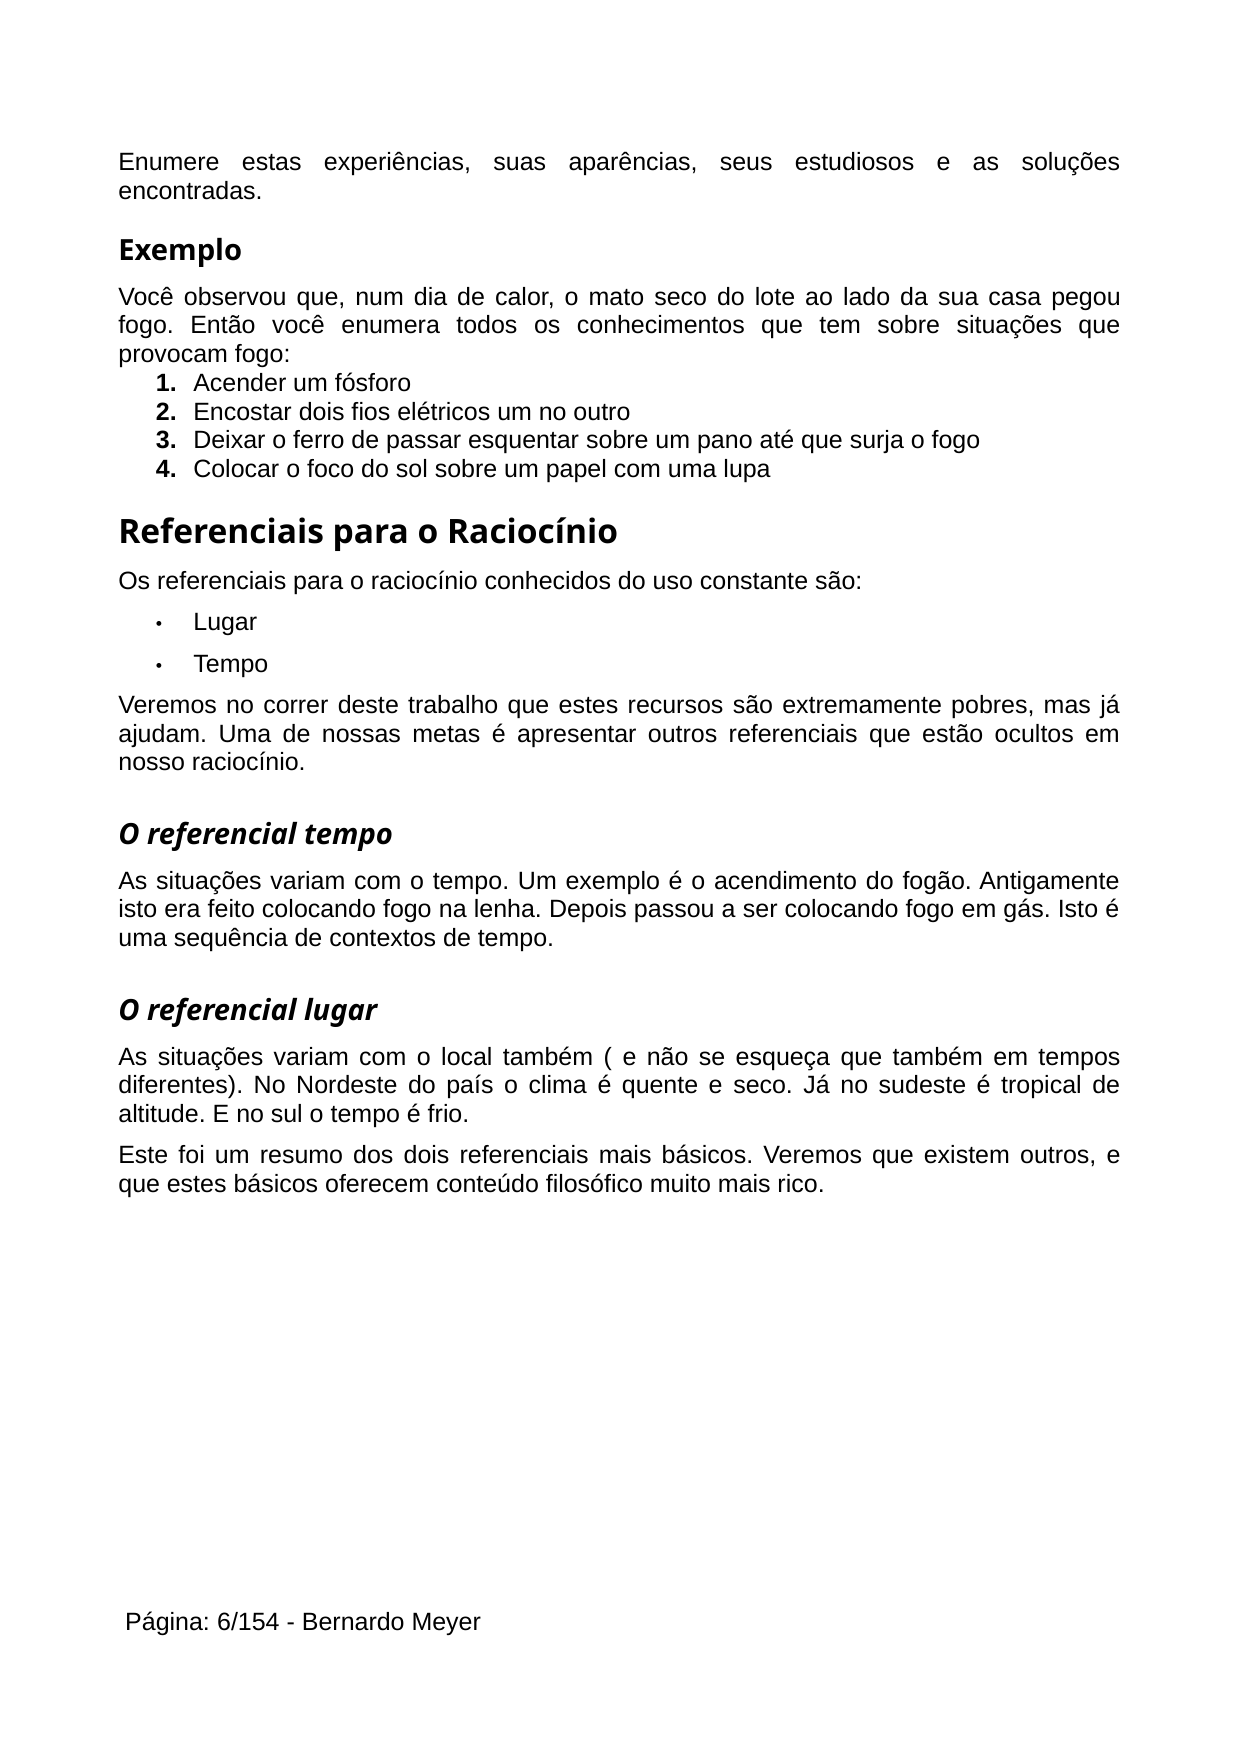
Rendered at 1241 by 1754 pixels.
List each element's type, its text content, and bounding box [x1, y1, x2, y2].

text Os referenciais para o raciocínio conhecidos do uso constante são: [118, 566, 1122, 595]
subtitle O referencial tempo [118, 813, 1122, 853]
list Tempo [156, 648, 1122, 677]
text As situações variam com o local também ( e não se esqueça que também em tempos diferentes). No Nordeste do país o clima é quente e seco. Já no sudeste é tropical de altitude. E no sul o tempo é frio. [118, 1042, 1122, 1128]
subtitle Referenciais para o Raciocínio [118, 508, 1122, 553]
subtitle Exemplo [118, 229, 1122, 269]
list Colocar o foco do sol sobre um papel com uma lupa [156, 454, 1122, 483]
list Deixar o ferro de passar esquentar sobre um pano até que surja o fogo [156, 425, 1122, 454]
text Veremos no correr deste trabalho que estes recursos são extremamente pobres, mas já ajudam. Uma de nossas metas é apresentar outros referenciais que estão ocultos em nosso raciocínio. [118, 690, 1122, 776]
subtitle O referencial lugar [118, 989, 1122, 1029]
text Este foi um resumo dos dois referenciais mais básicos. Veremos que existem outros, e que estes básicos oferecem conteúdo filosófico muito mais rico. [118, 1140, 1122, 1198]
list Acender um fósforo [156, 368, 1122, 397]
list Lugar [156, 607, 1122, 636]
text Você observou que, num dia de calor, o mato seco do lote ao lado da sua casa pegou fogo. Então você enumera todos os conhecimentos que tem sobre situações que provocam fogo: [118, 282, 1122, 368]
list Encostar dois fios elétricos um no outro [156, 397, 1122, 425]
text Enumere estas experiências, suas aparências, seus estudiosos e as soluções encontradas. [118, 147, 1122, 204]
text As situações variam com o tempo. Um exemplo é o acendimento do fogão. Antigamente isto era feito colocando fogo na lenha. Depois passou a ser colocando fogo em gás. Isto é uma sequência de contextos de tempo. [118, 866, 1122, 952]
